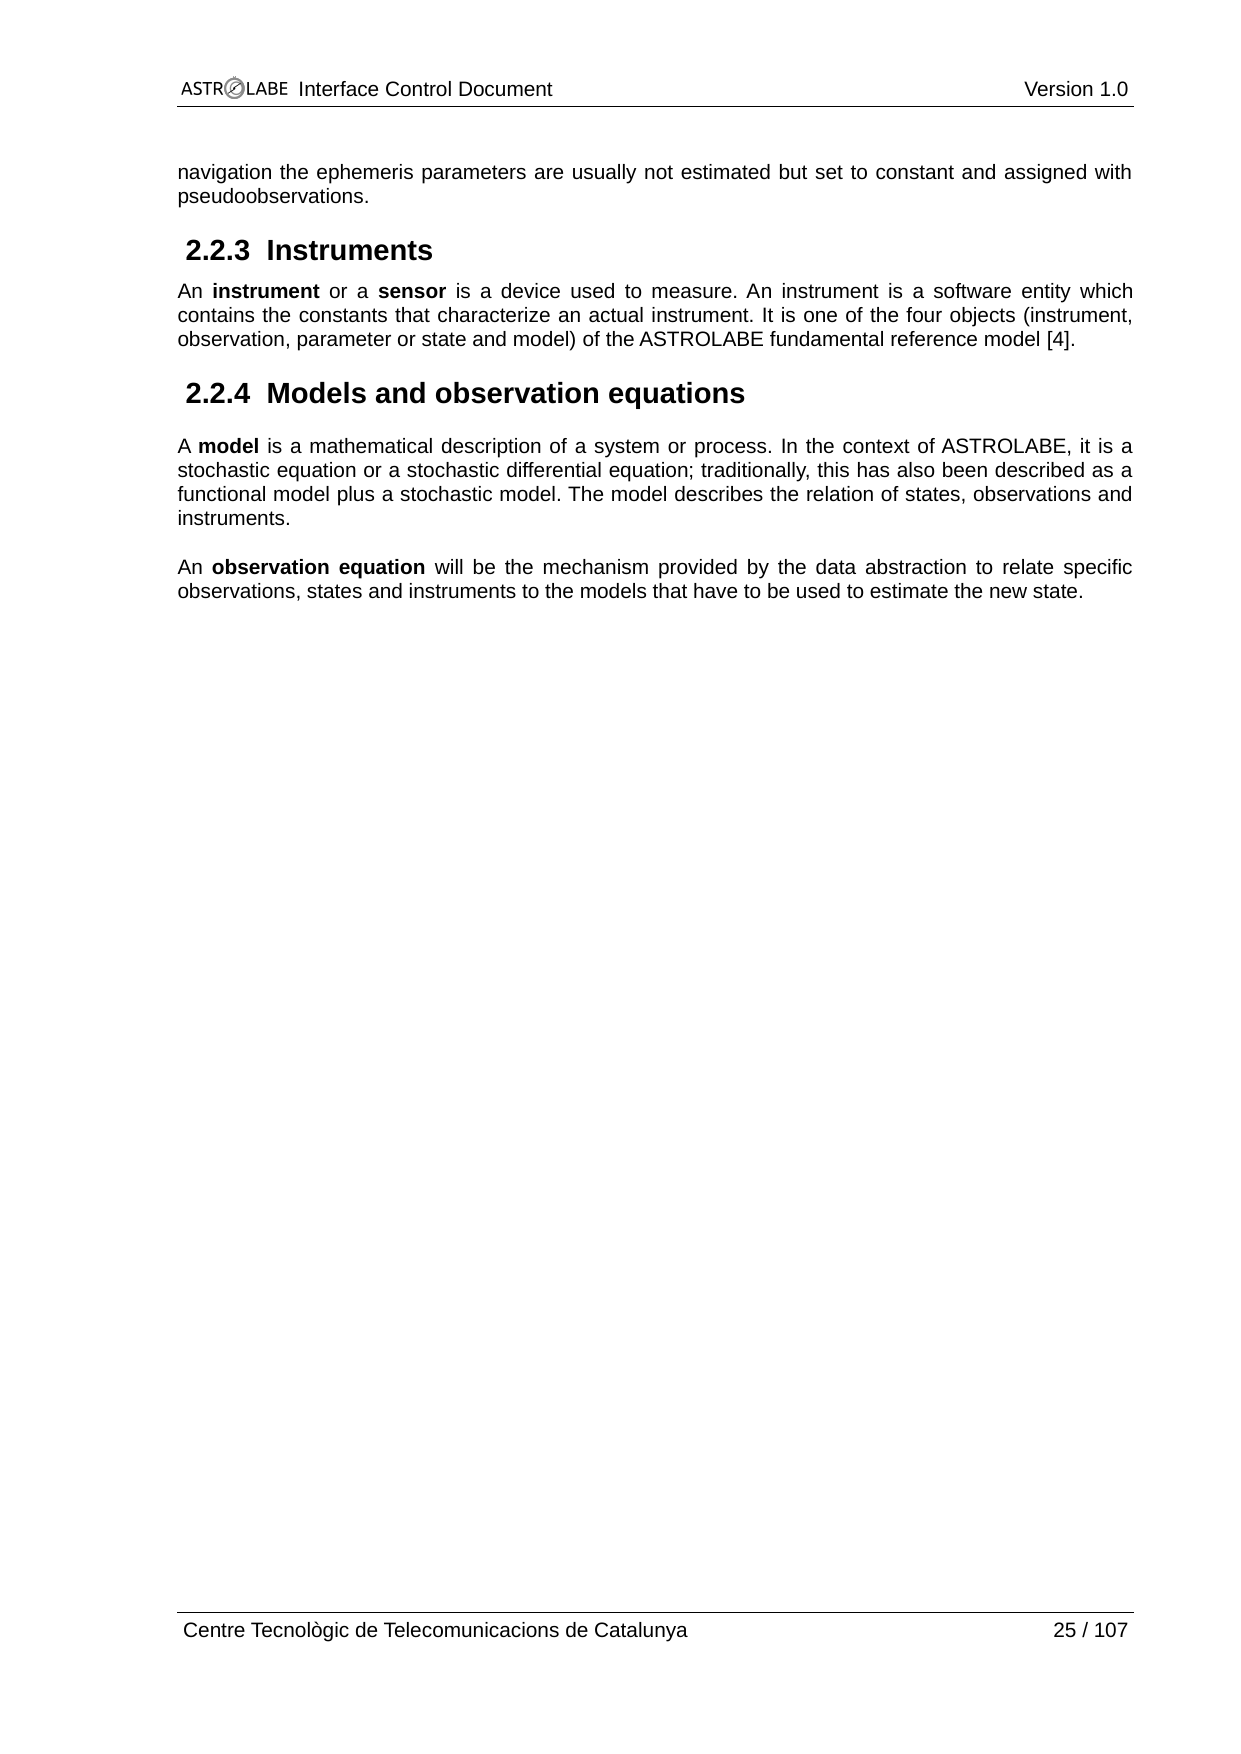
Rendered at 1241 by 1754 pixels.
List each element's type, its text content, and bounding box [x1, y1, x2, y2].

text navigation the ephemeris parameters are usually not estimated but set to constant and assigned with pseudoobservations. [177, 160, 1134, 208]
subtitle Instruments [177, 233, 1134, 266]
text An observation equation will be the mechanism provided by the data abstraction to relate specific observations, states and instruments to the models that have to be used to estimate the new state. [177, 555, 1134, 603]
text An instrument or a sensor is a device used to measure. An instrument is a software entity which contains the constants that characterize an actual instrument. It is one of the four objects (instrument, observation, parameter or state and model) of the ASTROLABE fundamental reference model [4]. [177, 279, 1134, 351]
text A model is a mathematical description of a system or process. In the context of ASTROLABE, it is a stochastic equation or a stochastic differential equation; traditionally, this has also been described as a functional model plus a stochastic model. The model describes the relation of states, observations and instruments. [177, 434, 1134, 530]
picture [181, 76, 288, 99]
subtitle Models and observation equations [177, 376, 1134, 409]
